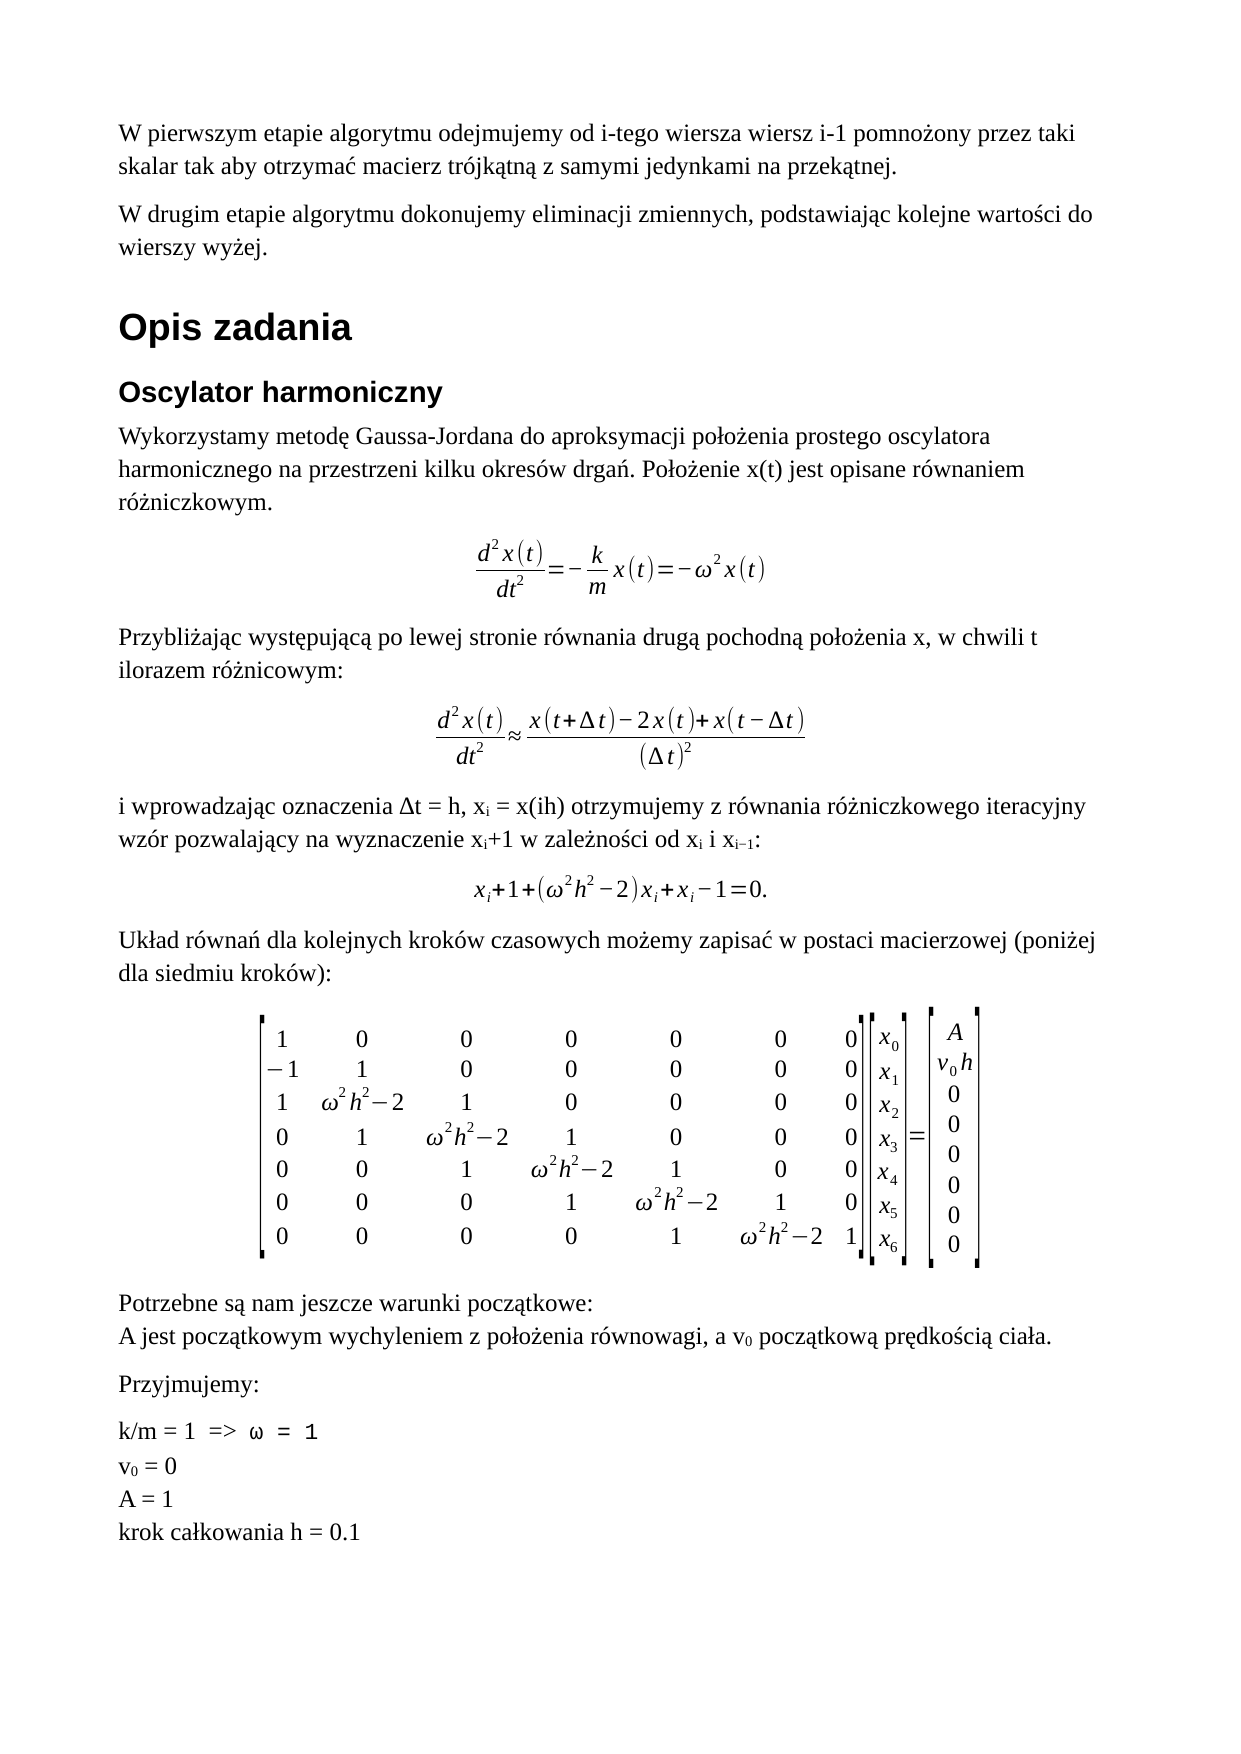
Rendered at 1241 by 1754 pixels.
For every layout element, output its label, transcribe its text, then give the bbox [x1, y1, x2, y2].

text Układ równań dla kolejnych kroków czasowych możemy zapisać w postaci macierzowej (poniżej dla siedmiu kroków): [118, 925, 1122, 987]
text Przyjmujemy: [118, 1369, 1122, 1398]
text Przybliżając występującą po lewej stronie równania drugą pochodną położenia x, w chwili t ilorazem różnicowym: [118, 622, 1122, 683]
text W drugim etapie algorytmu dokonujemy eliminacji zmiennych, podstawiając kolejne wartości do wierszy wyżej. [118, 199, 1122, 261]
text W pierwszym etapie algorytmu odejmujemy od i-tego wiersza wiersz i-1 pomnożony przez taki skalar tak aby otrzymać macierz trójkątną z samymi jedynkami na przekątnej. [118, 118, 1122, 180]
text Potrzebne są nam jeszcze warunki początkowe: A jest początkowym wychyleniem z położenia równowagi, a v0 początkową prędkością ciała. [118, 1288, 1122, 1350]
subtitle Oscylator harmoniczny [118, 375, 1122, 409]
subtitle Opis zadania [118, 304, 1122, 348]
text i wprowadzając oznaczenia ∆t = h, xi = x(ih) otrzymujemy z równania różniczkowego iteracyjny wzór pozwalający na wyznaczenie xi+1 w zależności od xi i xi−1: [118, 791, 1122, 852]
text Wykorzystamy metodę Gaussa-Jordana do aproksymacji położenia prostego oscylatora harmonicznego na przestrzeni kilku okresów drgań. Położenie x(t) jest opisane równaniem różniczkowym. [118, 421, 1122, 516]
text k/m = 1 => ω = 1 v0 = 0 A = 1 krok całkowania h = 0.1 [118, 1416, 1122, 1546]
